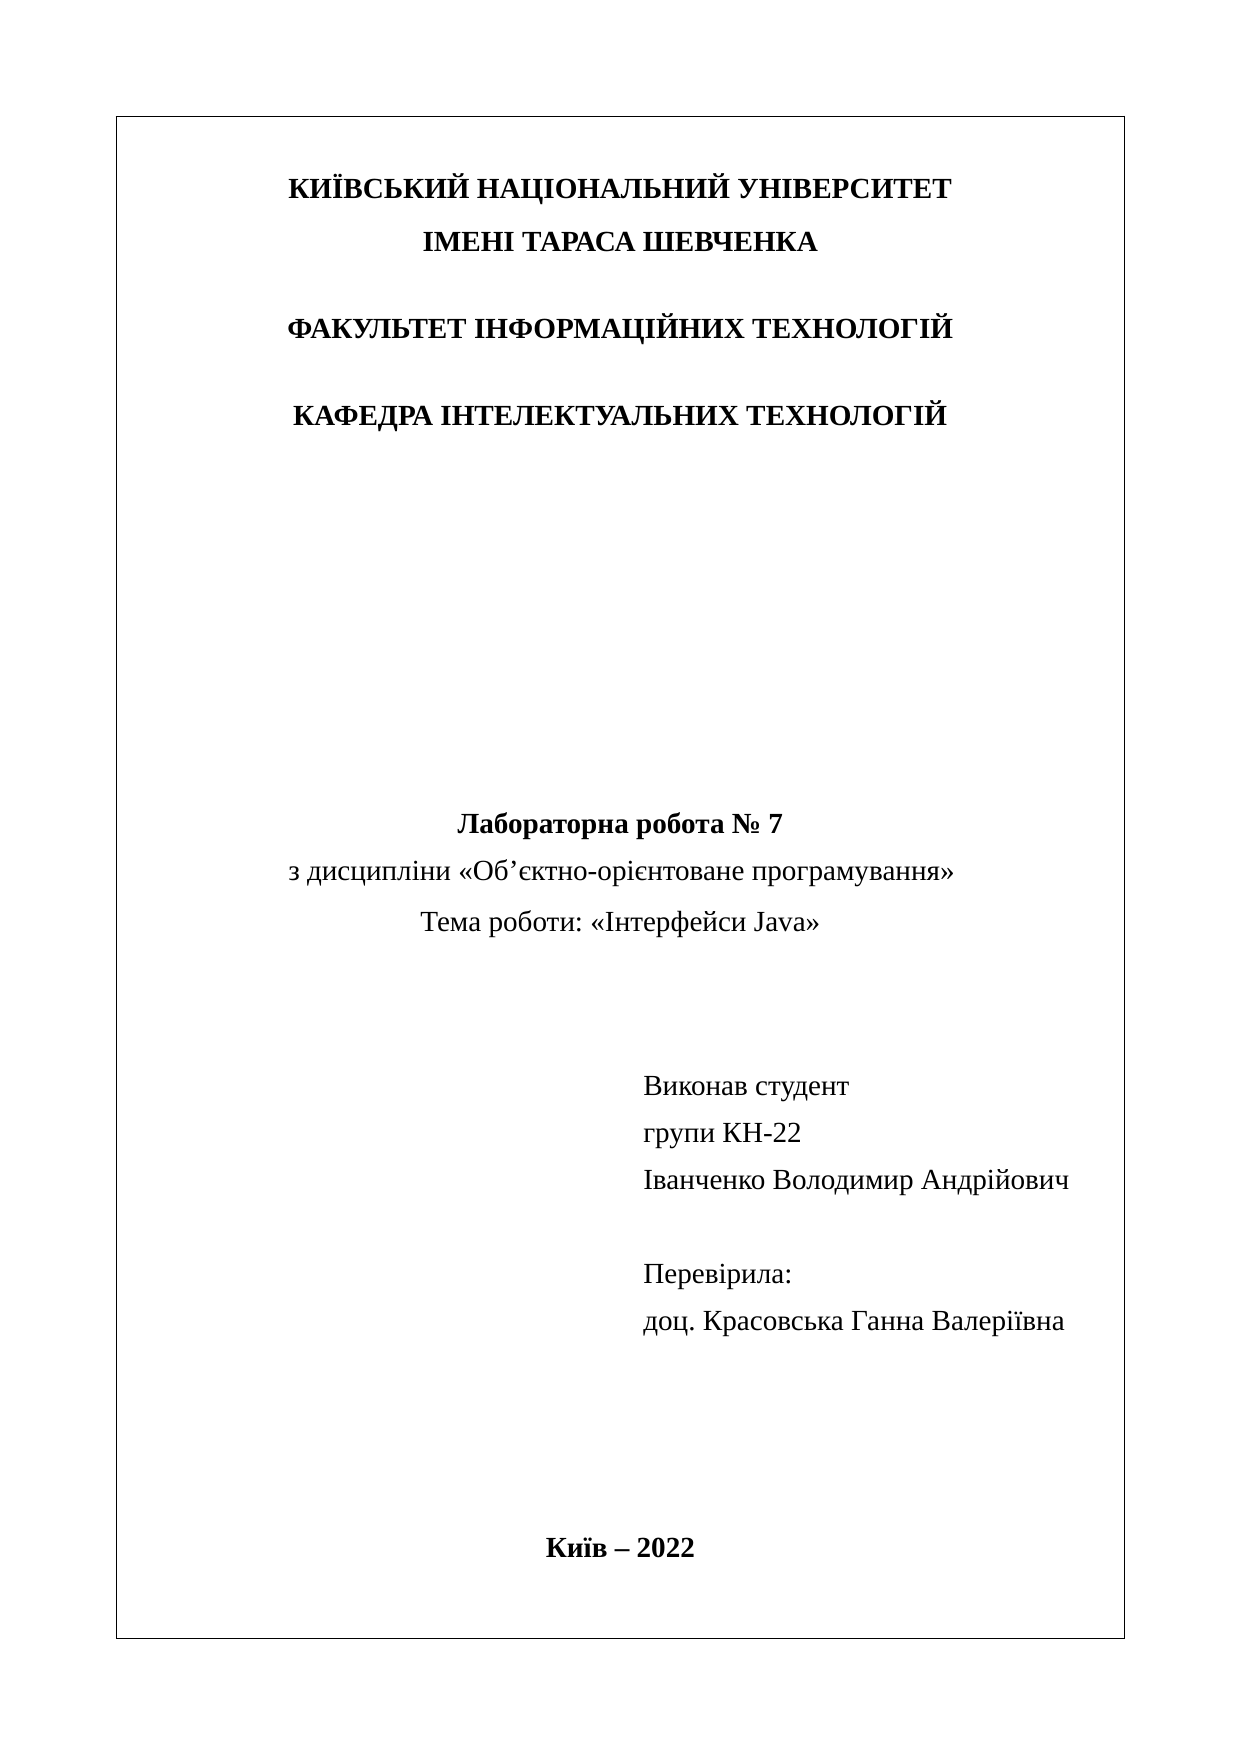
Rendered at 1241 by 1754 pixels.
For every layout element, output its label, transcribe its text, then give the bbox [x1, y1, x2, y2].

text Київ – 2022 [118, 1531, 1122, 1564]
text Тема роботи: «Інтерфейси Java» [118, 904, 1122, 937]
text КАФЕДРА ІНТЕЛЕКТУАЛЬНИХ ТЕХНОЛОГІЙ [118, 398, 1122, 432]
text доц. Красовська Ганна Валеріївна [643, 1303, 1122, 1336]
text ФАКУЛЬТЕТ ІНФОРМАЦІЙНИХ ТЕХНОЛОГІЙ [118, 311, 1122, 345]
text Виконав студент [643, 1068, 1122, 1102]
text Лабораторна робота № 7 [118, 807, 1122, 840]
text з дисципліни «Об’єктно-орієнтоване програмування» [263, 853, 980, 887]
text Перевірила: [643, 1256, 1122, 1289]
text ІМЕНІ ТАРАСА ШЕВЧЕНКА [118, 224, 1122, 258]
text КИЇВСЬКИЙ НАЦІОНАЛЬНИЙ УНІВЕРСИТЕТ [118, 171, 1122, 205]
text групи КН-22 [643, 1115, 1122, 1148]
text Іванченко Володимир Андрійович [643, 1162, 1122, 1196]
